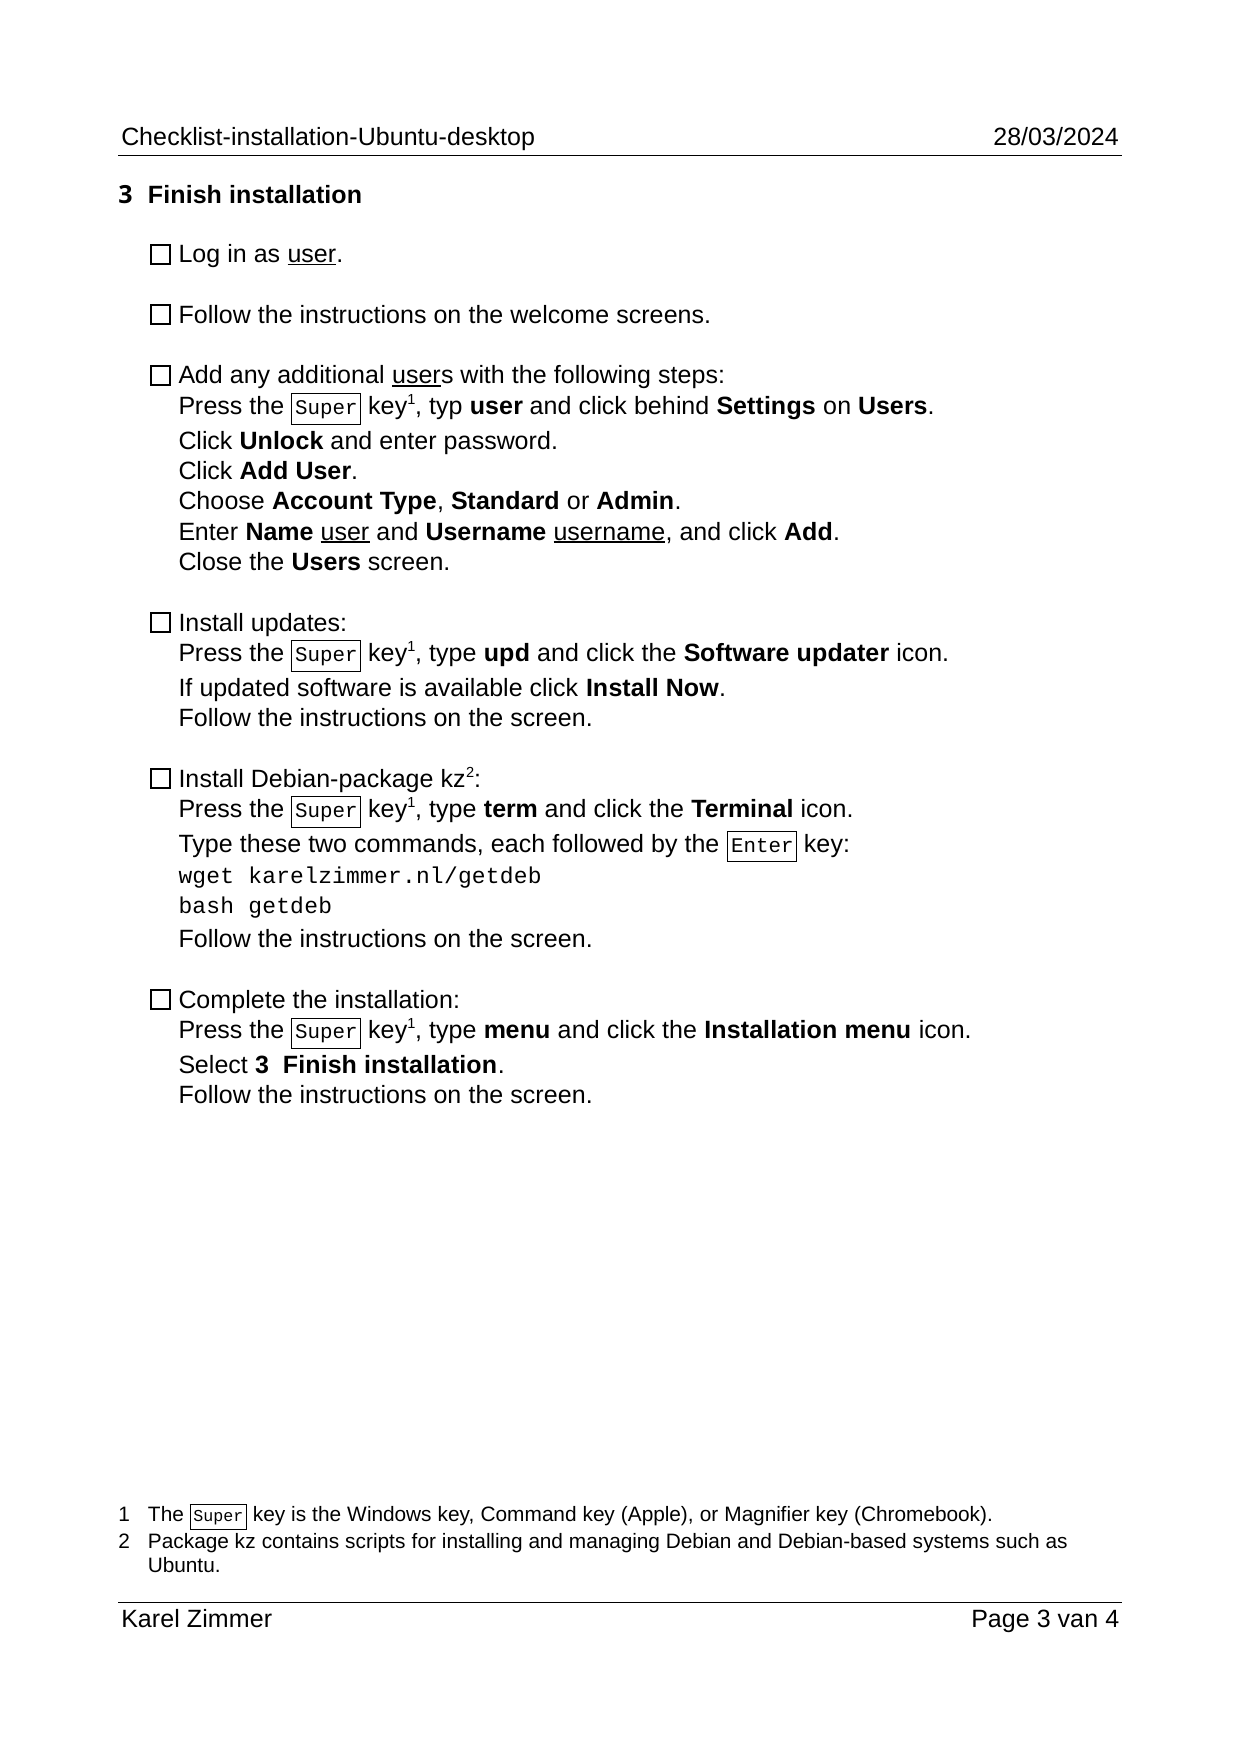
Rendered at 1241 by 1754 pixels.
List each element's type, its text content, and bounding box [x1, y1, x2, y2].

table_cell Complete the installation: [177, 985, 1122, 1015]
table_cell [142, 1015, 177, 1049]
table_cell Type these two commands, each followed by the Enter key: [177, 829, 1122, 863]
table_cell [118, 733, 142, 763]
table_cell [142, 300, 177, 330]
table_cell [142, 516, 177, 547]
table_cell Install updates: [177, 607, 1122, 638]
table_cell Press the Super key1, type upd and click the Software updater icon. [177, 638, 1122, 672]
table_cell Follow the instructions on the screen. [177, 703, 1122, 733]
table_cell [118, 577, 142, 607]
table_cell [142, 763, 177, 794]
table_cell [118, 794, 142, 828]
table_cell [118, 863, 142, 893]
table_cell bash getdeb [177, 894, 1122, 924]
table_cell [142, 924, 177, 954]
table_cell [118, 829, 142, 863]
table_cell [177, 733, 1122, 763]
table_cell Enter Name user and Username username, and click Add. [177, 516, 1122, 547]
table_header [142, 239, 177, 269]
table_cell Choose Account Type, Standard or Admin. [177, 486, 1122, 516]
table_cell [142, 638, 177, 672]
table_cell [118, 360, 142, 391]
table_cell [118, 1080, 142, 1110]
table_cell If updated software is available click Install Now. [177, 673, 1122, 703]
table_cell [142, 547, 177, 577]
table_cell [118, 607, 142, 638]
table_cell [118, 638, 142, 672]
table_cell [118, 330, 142, 360]
table_cell [118, 703, 142, 733]
table_cell Close the Users screen. [177, 547, 1122, 577]
table_cell [118, 894, 142, 924]
table_cell [142, 733, 177, 763]
table_cell Click Unlock and enter password. [177, 425, 1122, 456]
table_cell [142, 794, 177, 828]
table_cell [177, 330, 1122, 360]
table_cell [118, 924, 142, 954]
table_cell [118, 486, 142, 516]
table_cell [142, 577, 177, 607]
table_cell [118, 456, 142, 486]
table_cell [142, 607, 177, 638]
table_cell Install Debian-package kz: [177, 763, 1122, 794]
table_cell [118, 1015, 142, 1049]
table_cell [142, 703, 177, 733]
table_cell [118, 425, 142, 456]
table_cell [142, 425, 177, 456]
table_cell [142, 1050, 177, 1080]
table_cell Follow the instructions on the screen. [177, 1080, 1122, 1110]
table_cell [118, 985, 142, 1015]
table_cell [142, 894, 177, 924]
table_cell [118, 516, 142, 547]
table_cell [118, 954, 142, 984]
table_cell Press the Super key1, type term and click the Terminal icon. [177, 794, 1122, 828]
table_cell Follow the instructions on the screen. [177, 924, 1122, 954]
table_cell [118, 1050, 142, 1080]
table_cell Follow the instructions on the welcome screens. [177, 300, 1122, 330]
table_cell [118, 763, 142, 794]
table_cell [142, 954, 177, 984]
table_cell wget karelzimmer.nl/getdeb [177, 863, 1122, 893]
table_cell [177, 954, 1122, 984]
table_cell Select 3 Finish installation. [177, 1050, 1122, 1080]
table_cell [142, 269, 177, 300]
table_cell [142, 1080, 177, 1110]
table_cell Press the Super key1, type menu and click the Installation menu icon. [177, 1015, 1122, 1049]
table_cell [142, 829, 177, 863]
table_cell [118, 391, 142, 425]
table_cell [142, 330, 177, 360]
table_cell [142, 391, 177, 425]
table_cell Add any additional users with the following steps: [177, 360, 1122, 391]
table_cell [118, 547, 142, 577]
table_cell [142, 486, 177, 516]
table_header [118, 239, 142, 269]
table_cell [177, 269, 1122, 300]
table_cell Click Add User. [177, 456, 1122, 486]
table_cell [118, 673, 142, 703]
table_cell [142, 863, 177, 893]
table_cell Press the Super key, typ user and click behind Settings on Users. [177, 391, 1122, 425]
table_cell [142, 985, 177, 1015]
table_cell [118, 300, 142, 330]
list Finish installation [118, 177, 1122, 211]
table_header Log in as USER. [177, 239, 1122, 269]
table_cell [142, 456, 177, 486]
table_cell [118, 269, 142, 300]
table_cell [142, 360, 177, 391]
table_cell [177, 577, 1122, 607]
table_cell [142, 673, 177, 703]
